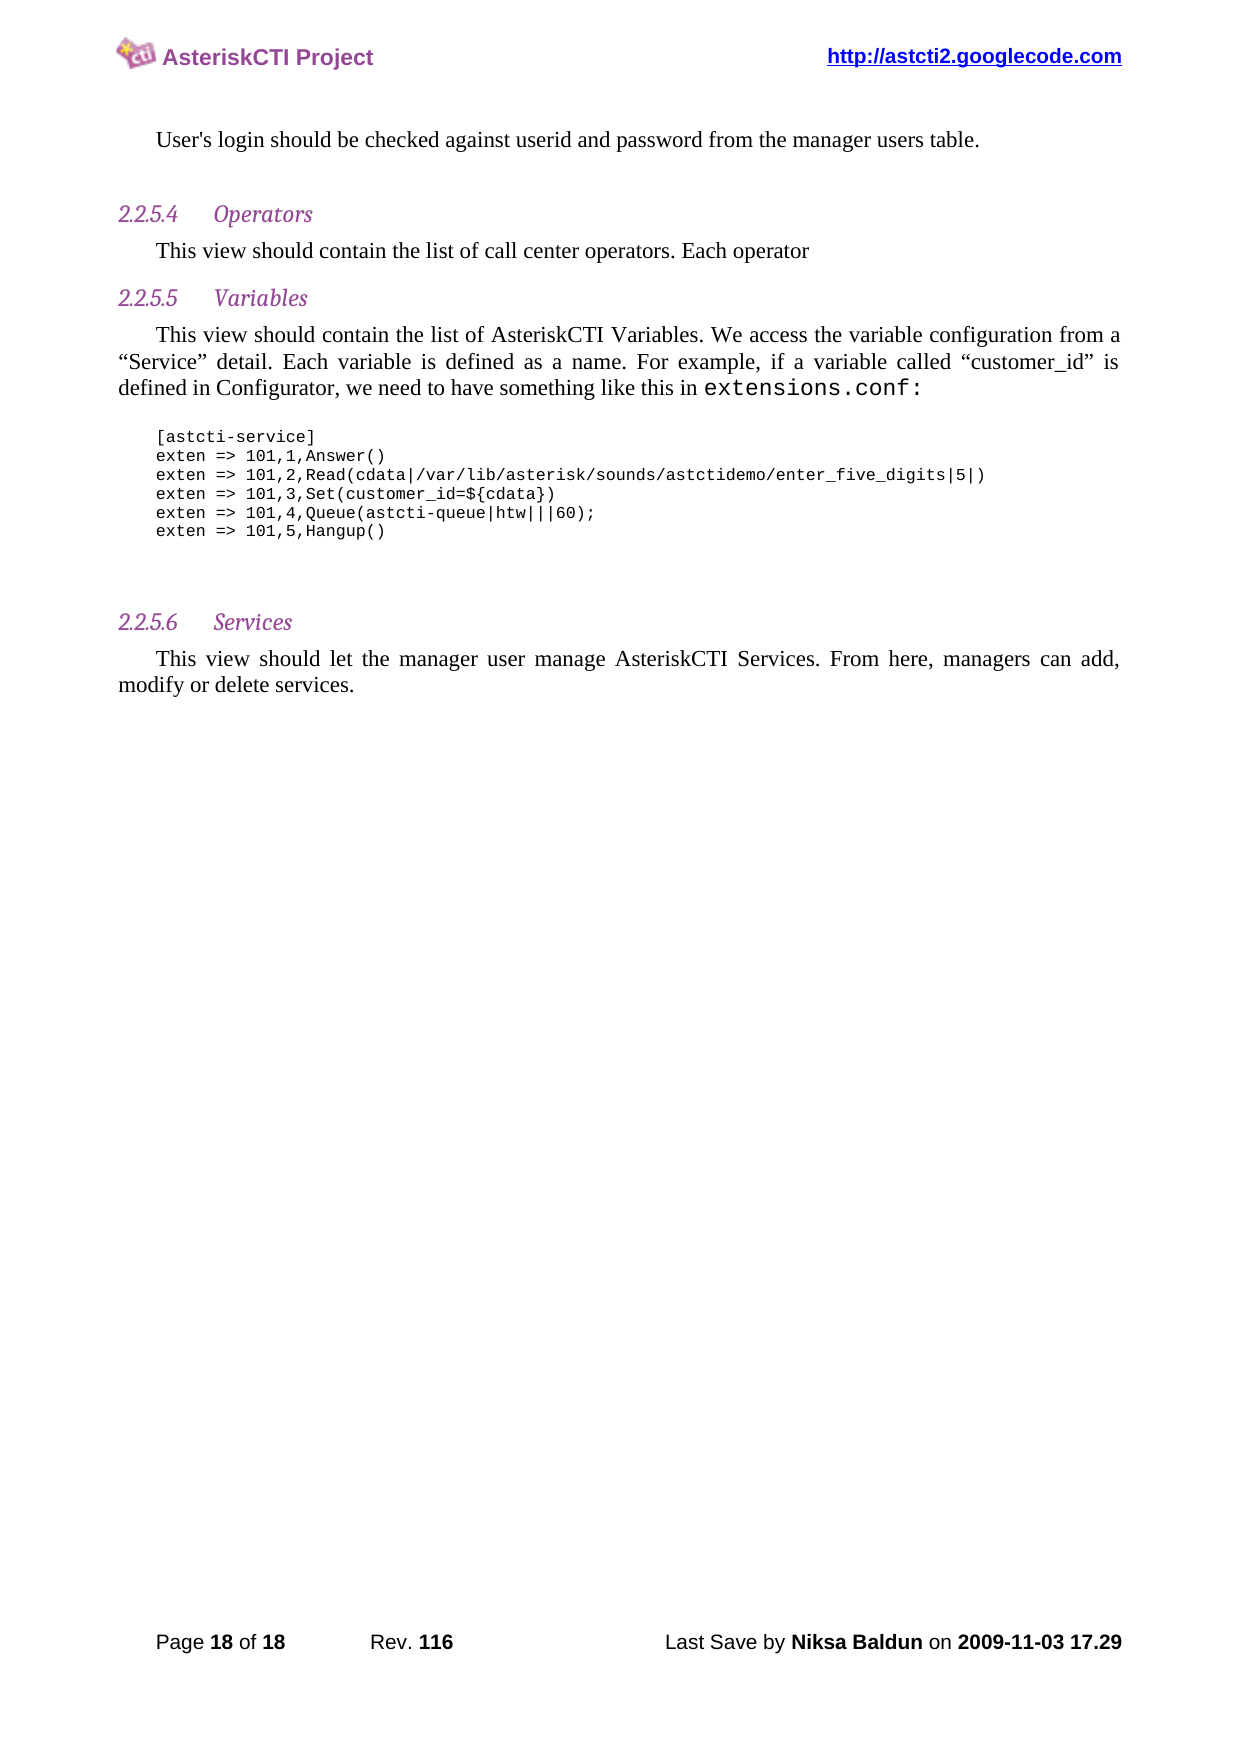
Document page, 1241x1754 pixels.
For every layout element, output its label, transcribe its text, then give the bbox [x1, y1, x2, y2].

text This view should contain the list of AsteriskCTI Variables. We access the variable configuration from a “Service” detail. Each variable is defined as a name. For example, if a variable called “customer_id” is defined in Configurator, we need to have something like this in extensions.conf: [118, 321, 1122, 402]
text exten => 101,2,Read(cdata|/var/lib/asterisk/sounds/astctidemo/enter_five_digits|5|) [118, 466, 1122, 485]
text exten => 101,3,Set(customer_id=${cdata}) [118, 485, 1122, 504]
subtitle Services [118, 608, 1122, 637]
text This view should let the manager user manage AsteriskCTI Services. From here, managers can add, modify or delete services. [118, 645, 1122, 698]
subtitle Variables [118, 284, 1122, 313]
text exten => 101,1,Answer() [118, 448, 1122, 466]
text This view should contain the list of call center operators. Each operator [118, 237, 1122, 263]
subtitle Operators [118, 200, 1122, 229]
text exten => 101,5,Hangup() [118, 523, 1122, 542]
picture [116, 34, 157, 74]
text exten => 101,4,Queue(astcti-queue|htw|||60); [118, 504, 1122, 523]
text User's login should be checked against userid and password from the manager users table. [118, 127, 1122, 153]
text [astcti-service] [118, 429, 1122, 448]
